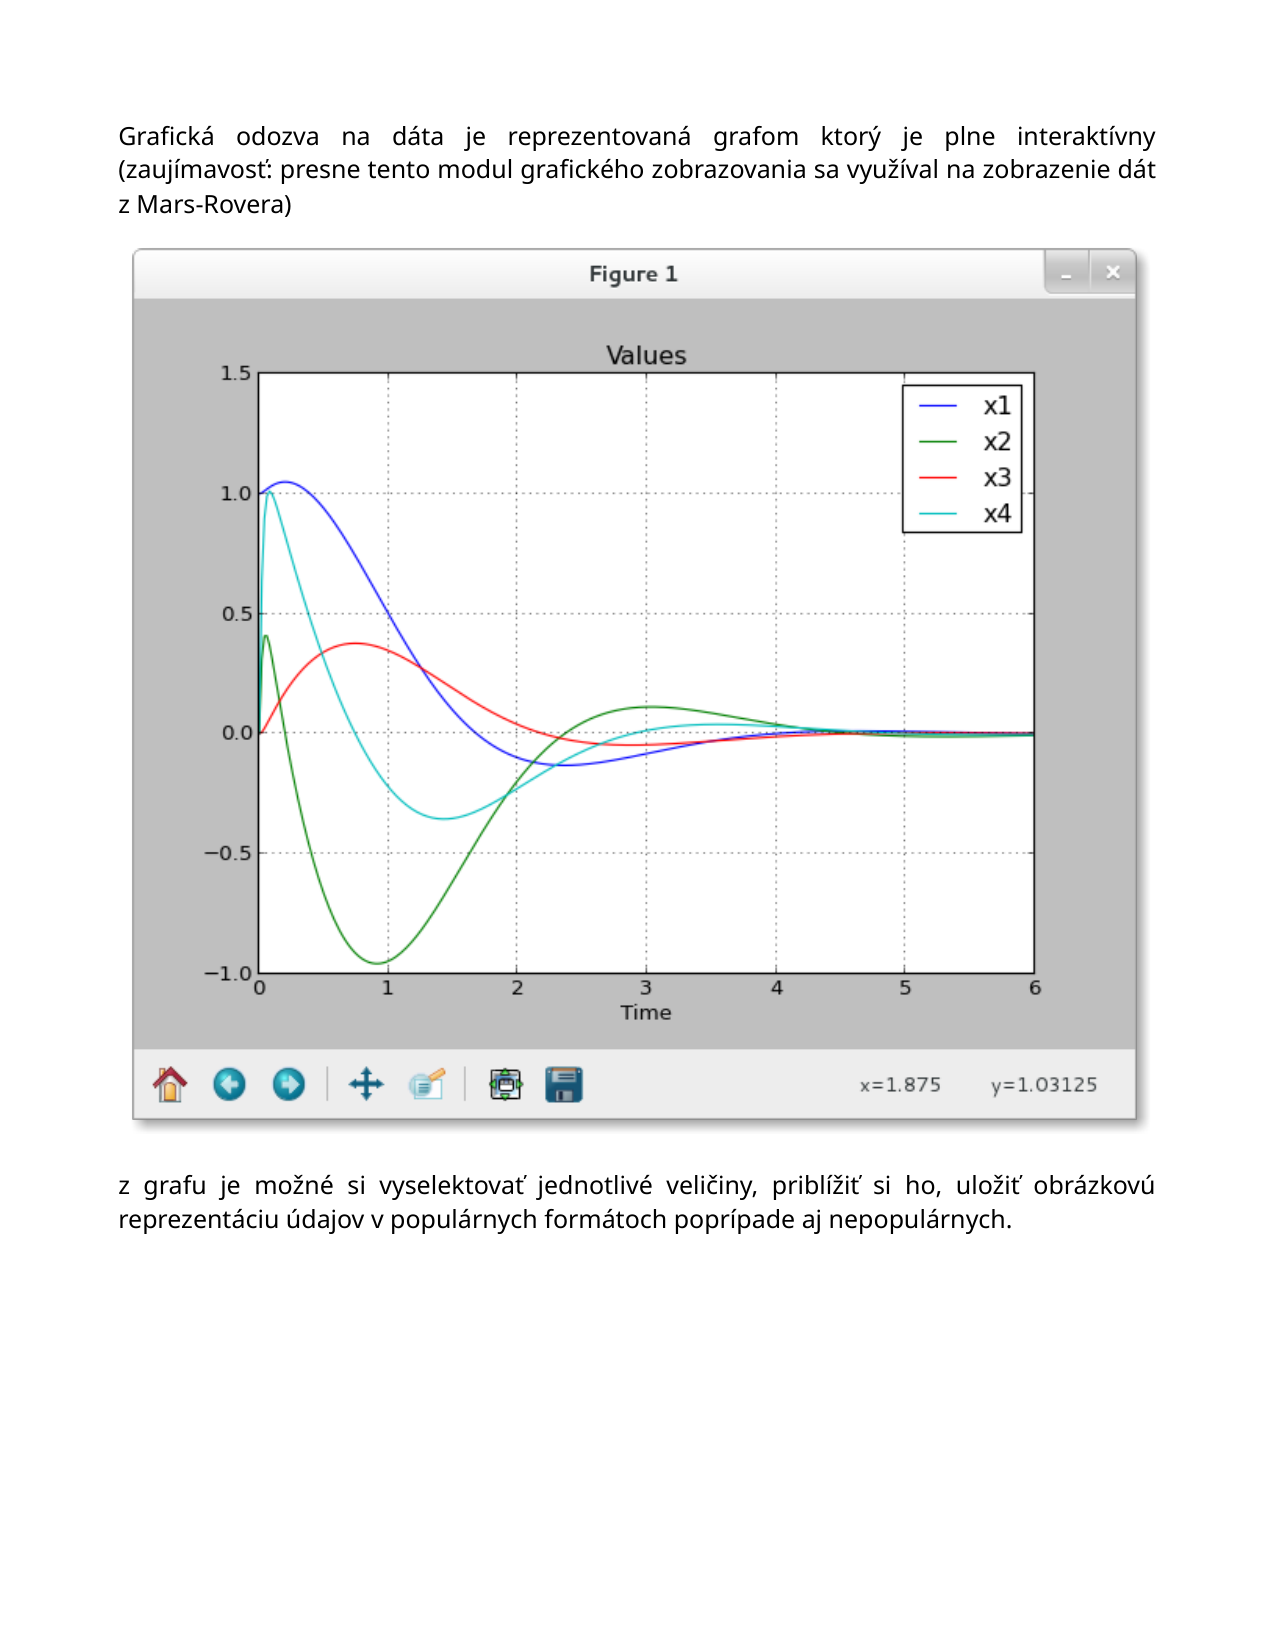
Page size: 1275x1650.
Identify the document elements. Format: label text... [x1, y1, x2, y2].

picture [125, 241, 1150, 1134]
text Grafická odozva na dáta je reprezentovaná grafom ktorý je plne interaktívny (zaujímavosť: presne tento modul grafického zobrazovania sa využíval na zobrazenie dát z Mars-Rovera) [118, 118, 1157, 220]
text z grafu je možné si vyselektovať jednotlivé veličiny, priblížiť si ho, uložiť obrázkovú reprezentáciu údajov v populárnych formátoch poprípade aj nepopulárnych. [118, 1168, 1157, 1236]
